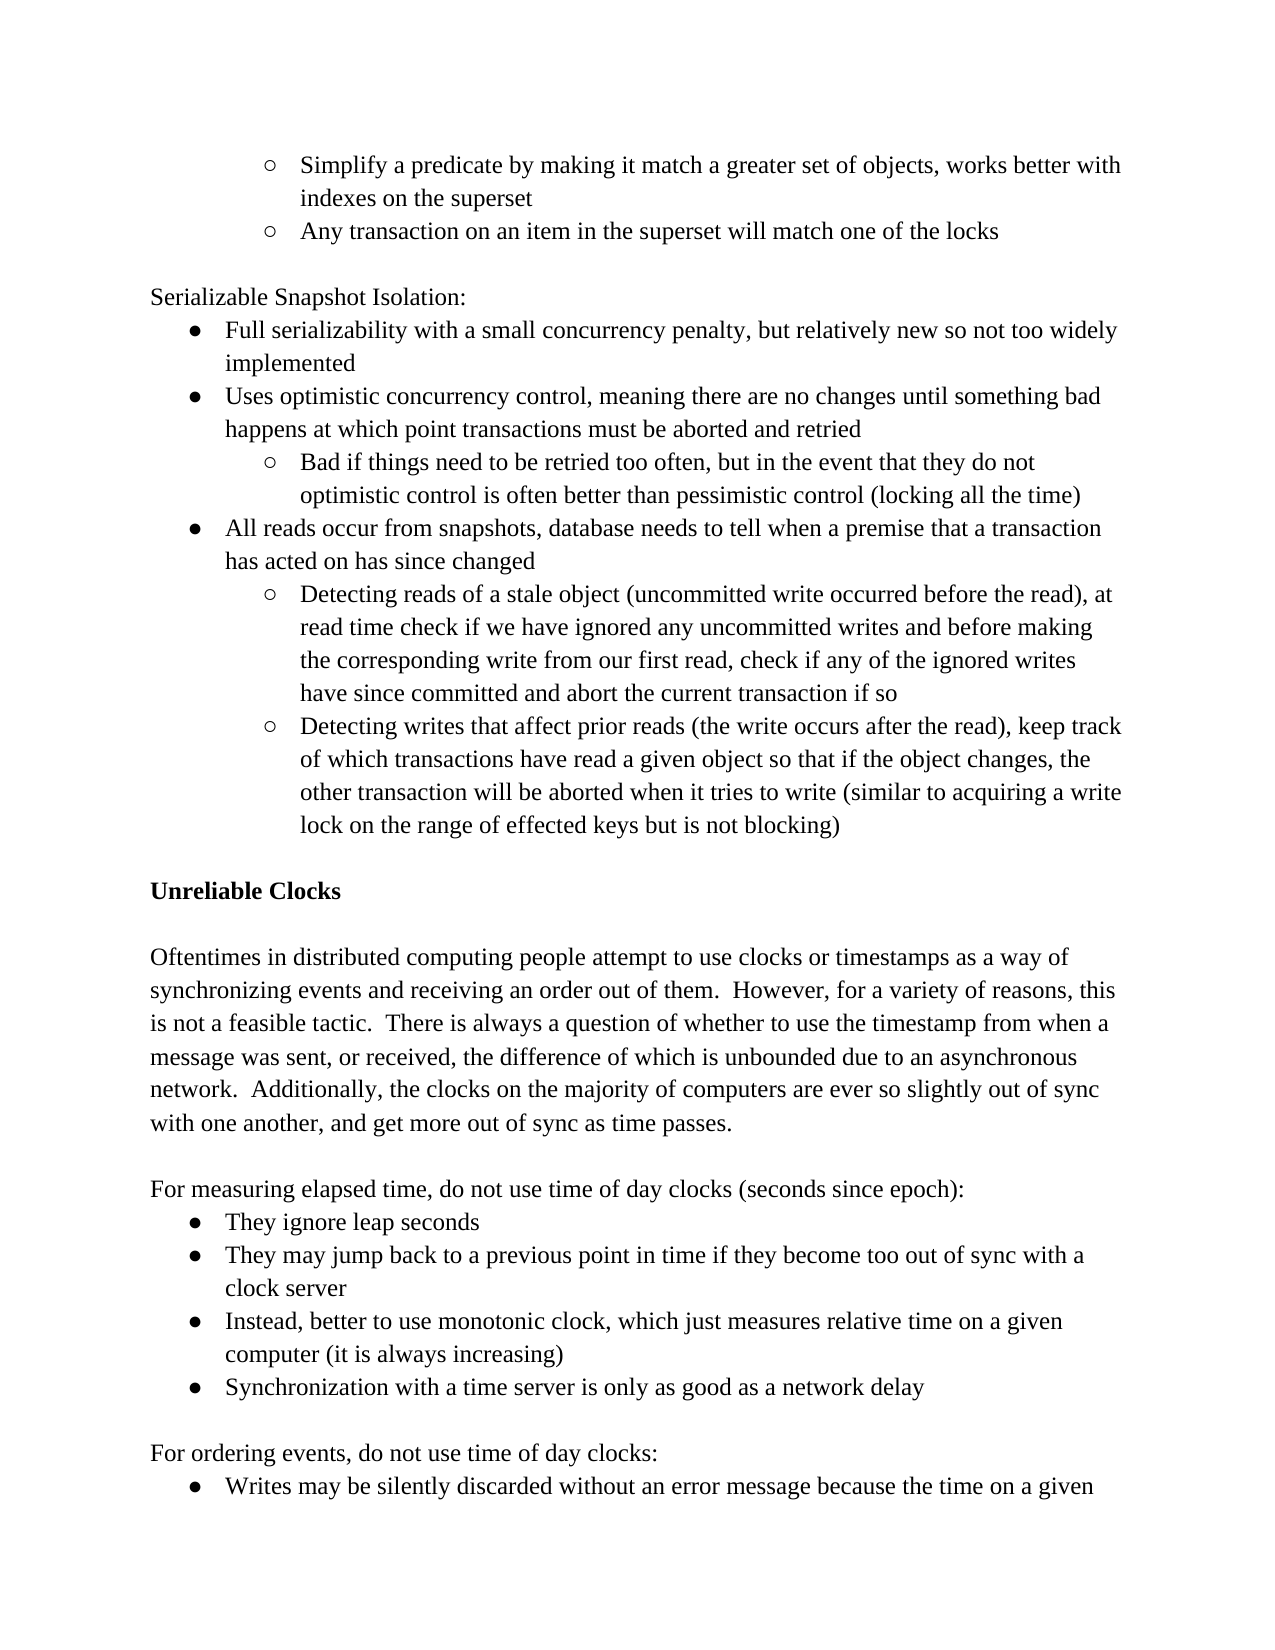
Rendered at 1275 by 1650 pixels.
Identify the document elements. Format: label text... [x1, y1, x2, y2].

list Detecting reads of a stale object (uncommitted write occurred before the read), at read time check if we have ignored any uncommitted writes and before making the corresponding write from our first read, check if any of the ignored writes have since committed and abort the current transaction if so [262, 579, 1125, 707]
list Synchronization with a time server is only as good as a network delay [187, 1372, 1125, 1401]
list All reads occur from snapshots, database needs to tell when a premise that a transaction has acted on has since changed [187, 513, 1125, 575]
list Writes may be silently discarded without an error message because the time on a given [187, 1471, 1125, 1499]
list Instead, better to use monotonic clock, which just measures relative time on a given computer (it is always increasing) [187, 1306, 1125, 1367]
text For ordering events, do not use time of day clocks: [150, 1438, 1125, 1467]
list Full serializability with a small concurrency penalty, but relatively new so not too widely implemented [187, 315, 1125, 377]
text Unreliable Clocks [150, 876, 1125, 905]
text Oftentimes in distributed computing people attempt to use clocks or timestamps as a way of synchronizing events and receiving an order out of them. However, for a variety of reasons, this is not a feasible tactic. There is always a question of whether to use the timestamp from when a message was sent, or received, the difference of which is unbounded due to an asynchronous network. Additionally, the clocks on the majority of computers are ever so slightly out of sync with one another, and get more out of sync as time passes. [150, 942, 1125, 1136]
list Uses optimistic concurrency control, meaning there are no changes until something bad happens at which point transactions must be aborted and retried [187, 381, 1125, 443]
text Serializable Snapshot Isolation: [150, 282, 1125, 311]
list They may jump back to a previous point in time if they become too out of sync with a clock server [187, 1240, 1125, 1301]
list Detecting writes that affect prior reads (the write occurs after the read), keep track of which transactions have read a given object so that if the object changes, the other transaction will be aborted when it tries to write (similar to acquiring a write lock on the range of effected keys but is not blocking) [262, 711, 1125, 839]
list Any transaction on an item in the superset will match one of the locks [262, 216, 1125, 245]
list Bad if things need to be retried too often, but in the event that they do not optimistic control is often better than pessimistic control (locking all the time) [262, 447, 1125, 509]
text For measuring elapsed time, do not use time of day clocks (seconds since epoch): [150, 1174, 1125, 1202]
list Simplify a predicate by making it match a greater set of objects, works better with indexes on the superset [262, 150, 1125, 212]
list They ignore leap seconds [187, 1207, 1125, 1235]
